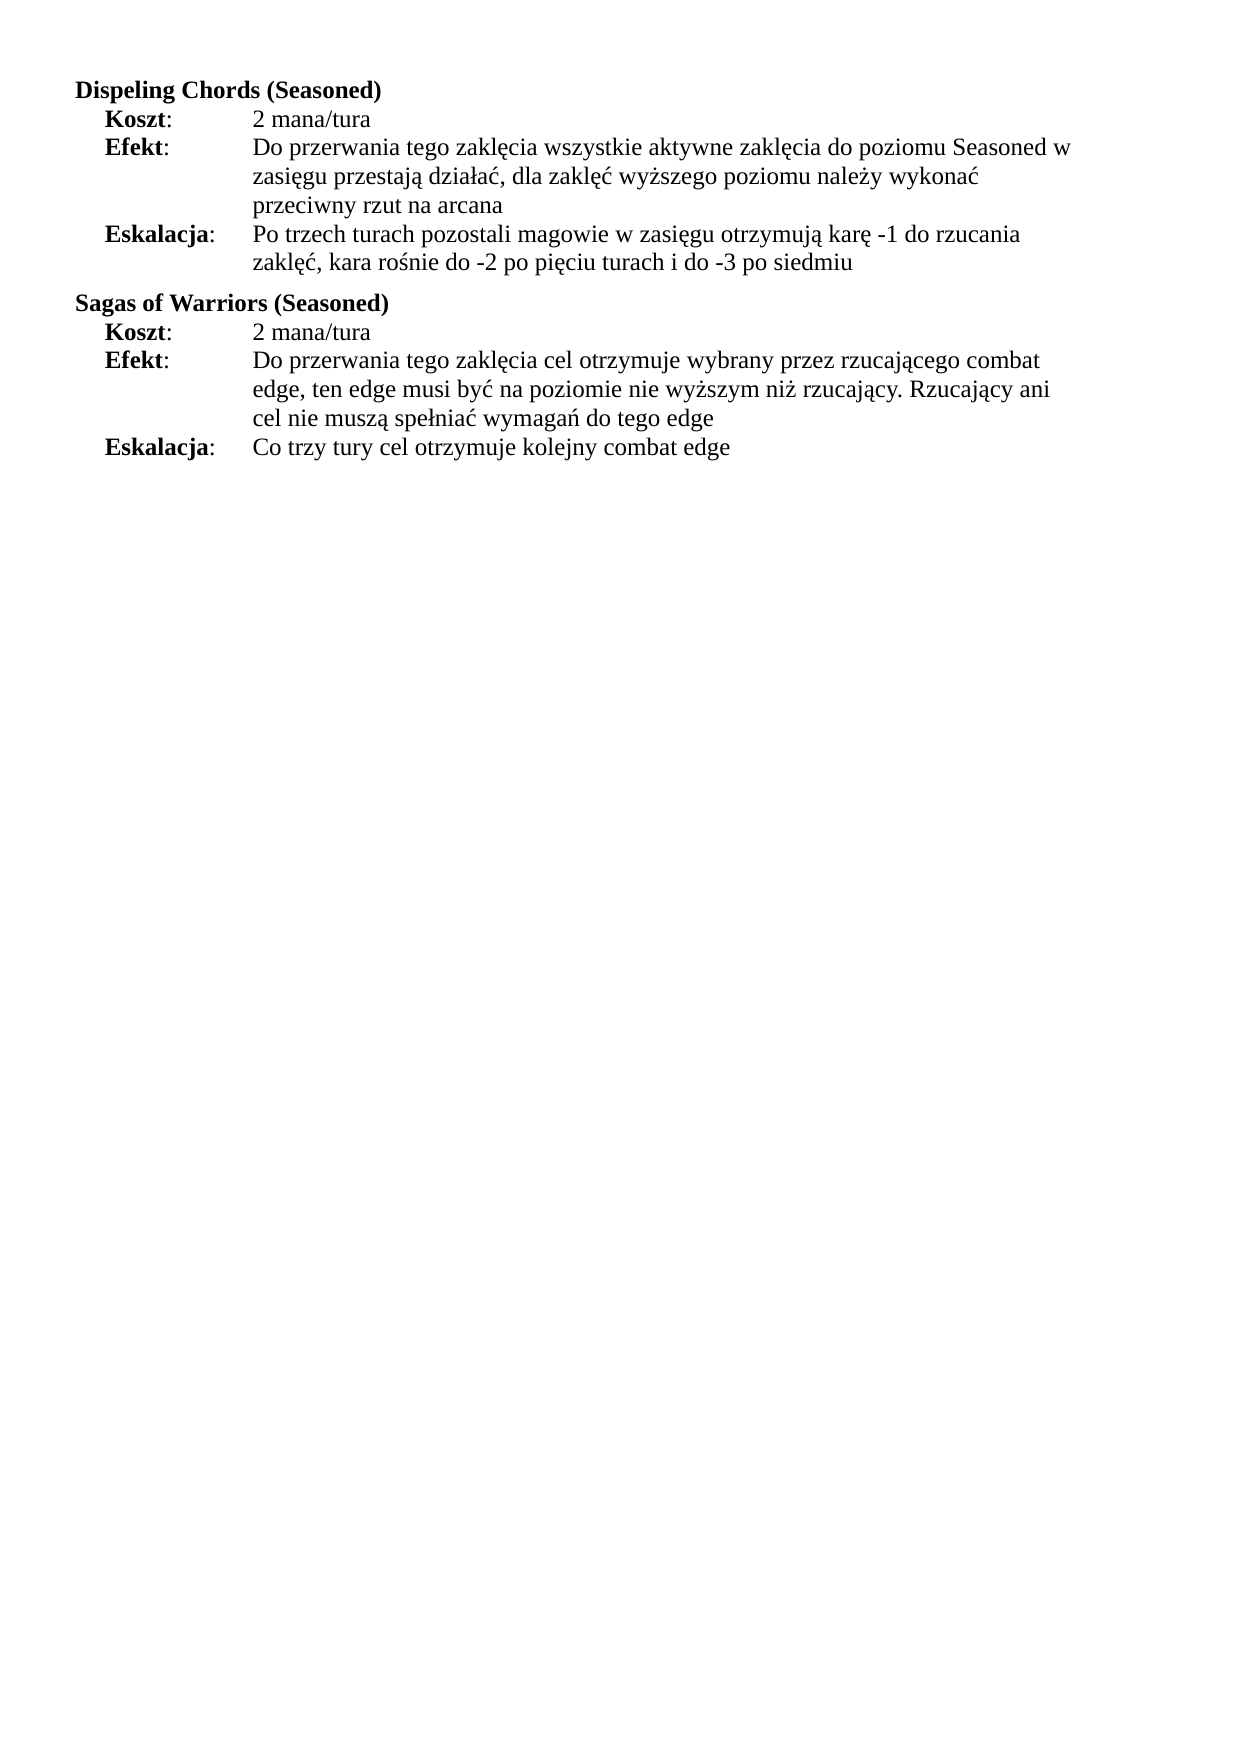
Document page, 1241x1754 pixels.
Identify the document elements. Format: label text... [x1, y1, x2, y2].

text Sagas of Warriors (Seasoned) Koszt: 2 mana/tura Efekt: Do przerwania tego zaklęcia cel otrzymuje wybrany przez rzucającego combat edge, ten edge musi być na poziomie nie wyższym niż rzucający. Rzucający ani cel nie muszą spełniać wymagań do tego edge Eskalacja: Co trzy tury cel otrzymuje kolejny combat edge [75, 288, 1165, 461]
text Dispeling Chords (Seasoned) Koszt: 2 mana/tura Efekt: Do przerwania tego zaklęcia wszystkie aktywne zaklęcia do poziomu Seasoned w zasięgu przestają działać, dla zaklęć wyższego poziomu należy wykonać przeciwny rzut na arcana Eskalacja: Po trzech turach pozostali magowie w zasięgu otrzymują karę -1 do rzucania zaklęć, kara rośnie do -2 po pięciu turach i do -3 po siedmiu [75, 75, 1165, 276]
